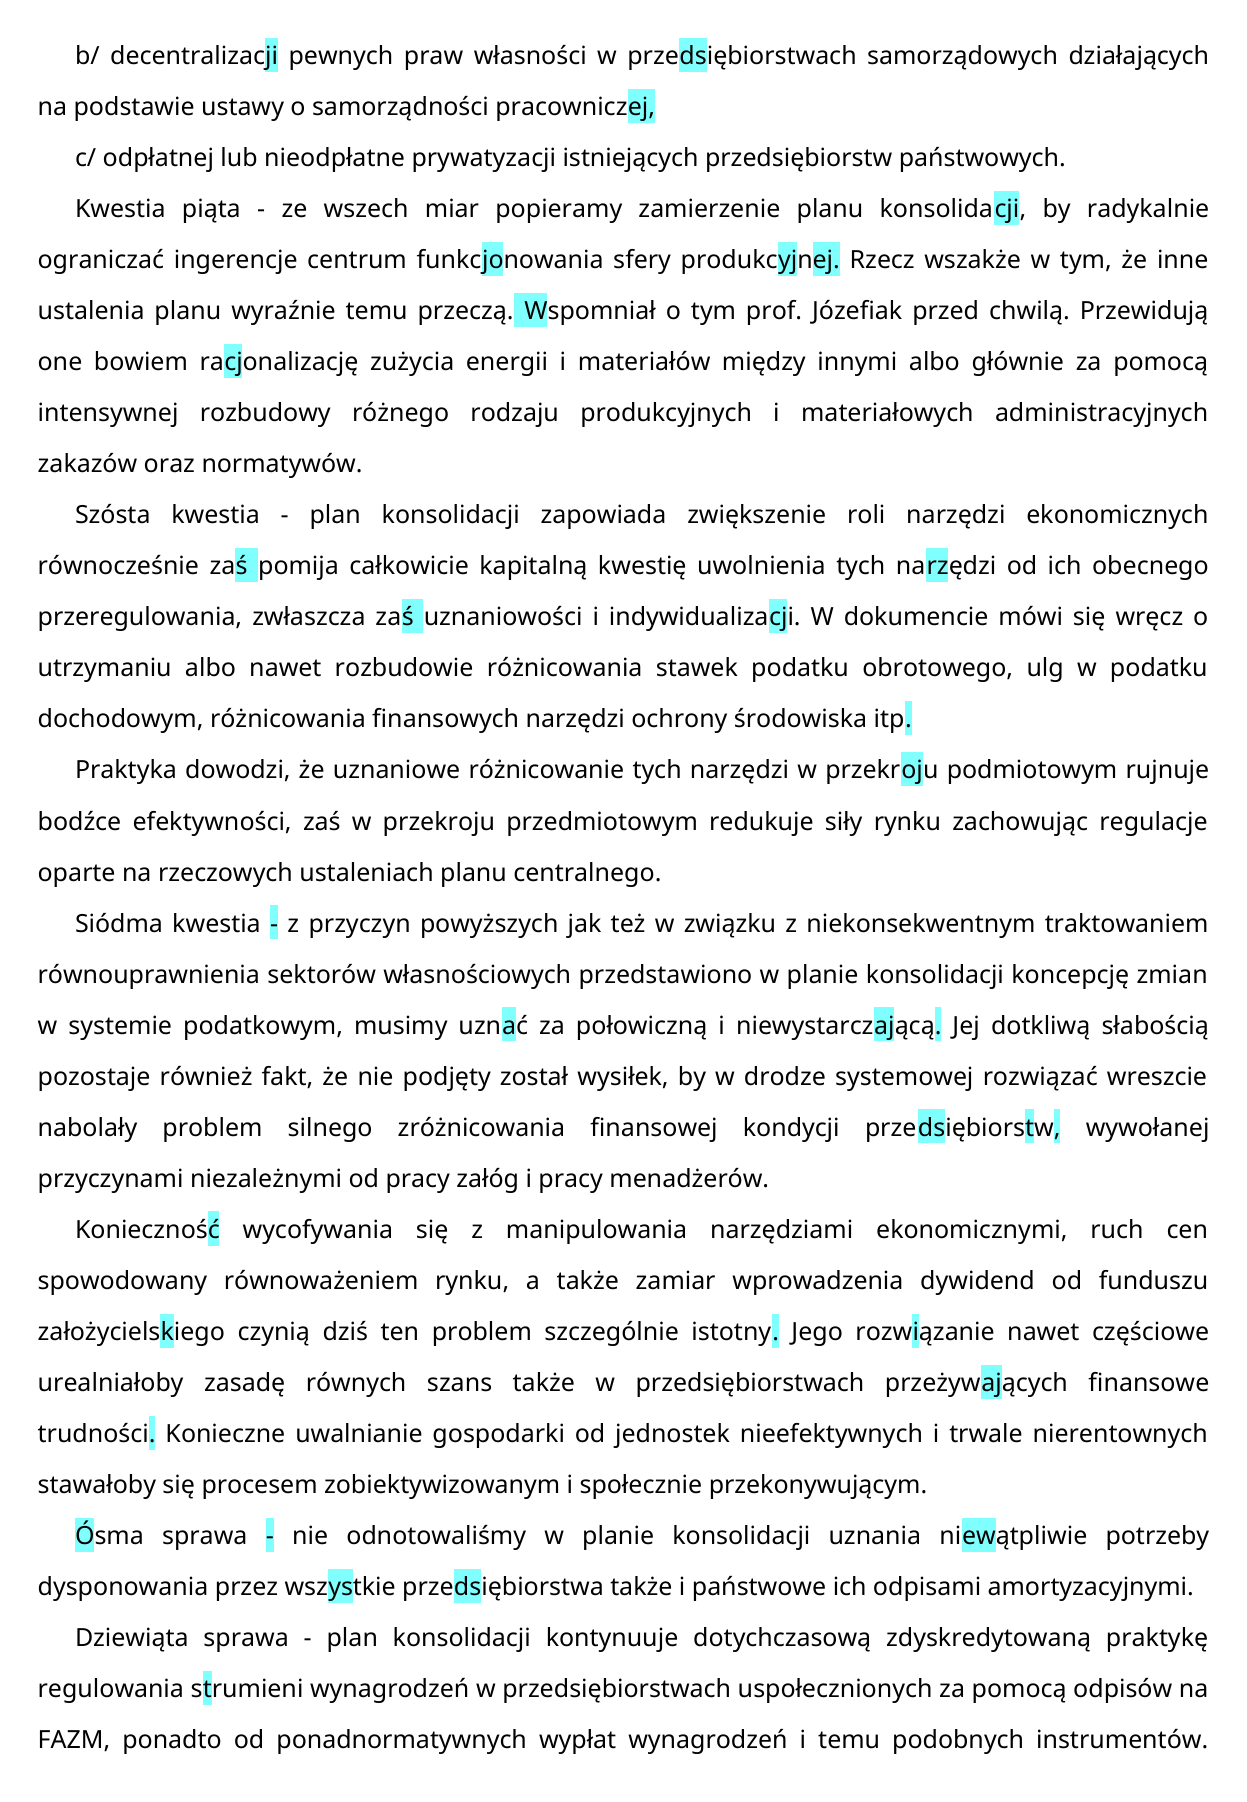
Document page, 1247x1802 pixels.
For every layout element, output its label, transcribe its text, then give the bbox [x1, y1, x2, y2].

text Kwestia piąta - ze wszech miar popieramy zamierzenie planu konsolidacji, by radykalnie ograniczać ingerencje centrum funkcjonowania sfery produkcyjnej. Rzecz wszakże w tym, że inne ustalenia planu wyraźnie temu przeczą. Wspomniał o tym prof. Józefiak przed chwilą. Przewidują one bowiem racjonalizację zużycia energii i materiałów między innymi albo głównie za pomocą intensywnej rozbudowy różnego rodzaju produkcyjnych i materiałowych administracyjnych zakazów oraz normatywów. [37, 191, 1209, 480]
text Szósta kwestia - plan konsolidacji zapowiada zwiększenie roli narzędzi ekonomicznych równocześnie zaś pomija całkowicie kapitalną kwestię uwolnienia tych narzędzi od ich obecnego przeregulowania, zwłaszcza zaś uznaniowości i indywidualizacji. W dokumencie mówi się wręcz o utrzymaniu albo nawet rozbudowie różnicowania stawek podatku obrotowego, ulg w podatku dochodowym, różnicowania finansowych narzędzi ochrony środowiska itp. [37, 497, 1209, 735]
text Siódma kwestia - z przyczyn powyższych jak też w związku z niekonsekwentnym traktowaniem równouprawnienia sektorów własnościowych przedstawiono w planie konsolidacji koncepcję zmian w systemie podatkowym, musimy uznać za połowiczną i niewystarczającą. Jej dotkliwą słabością pozostaje również fakt, że nie podjęty został wysiłek, by w drodze systemowej rozwiązać wreszcie nabolały problem silnego zróżnicowania finansowej kondycji przedsiębiorstw, wywołanej przyczynami niezależnymi od pracy załóg i pracy menadżerów. [37, 905, 1209, 1194]
text c/ odpłatnej lub nieodpłatne prywatyzacji istniejących przedsiębiorstw państwowych. [37, 139, 1209, 174]
text b/ decentralizacji pewnych praw własności w przedsiębiorstwach samorządowych działających na podstawie ustawy o samorządności pracowniczej, [37, 37, 1209, 123]
text Dziewiąta sprawa - plan konsolidacji kontynuuje dotychczasową zdyskredytowaną praktykę regulowania strumieni wynagrodzeń w przedsiębiorstwach uspołecznionych za pomocą odpisów na FAZM, ponadto od ponadnormatywnych wypłat wynagrodzeń i temu podobnych instrumentów. [37, 1620, 1209, 1756]
text Konieczność wycofywania się z manipulowania narzędziami ekonomicznymi, ruch cen spowodowany równoważeniem rynku, a także zamiar wprowadzenia dywidend od funduszu założycielskiego czynią dziś ten problem szczególnie istotny. Jego rozwiązanie nawet częściowe urealniałoby zasadę równych szans także w przedsiębiorstwach przeżywających finansowe trudności. Konieczne uwalnianie gospodarki od jednostek nieefektywnych i trwale nierentownych stawałoby się procesem zobiektywizowanym i społecznie przekonywującym. [37, 1211, 1209, 1501]
text Ósma sprawa - nie odnotowaliśmy w planie konsolidacji uznania niewątpliwie potrzeby dysponowania przez wszystkie przedsiębiorstwa także i państwowe ich odpisami amortyzacyjnymi. [37, 1518, 1209, 1603]
text Praktyka dowodzi, że uznaniowe różnicowanie tych narzędzi w przekroju podmiotowym rujnuje bodźce efektywności, zaś w przekroju przedmiotowym redukuje siły rynku zachowując regulacje oparte na rzeczowych ustaleniach planu centralnego. [37, 752, 1209, 888]
